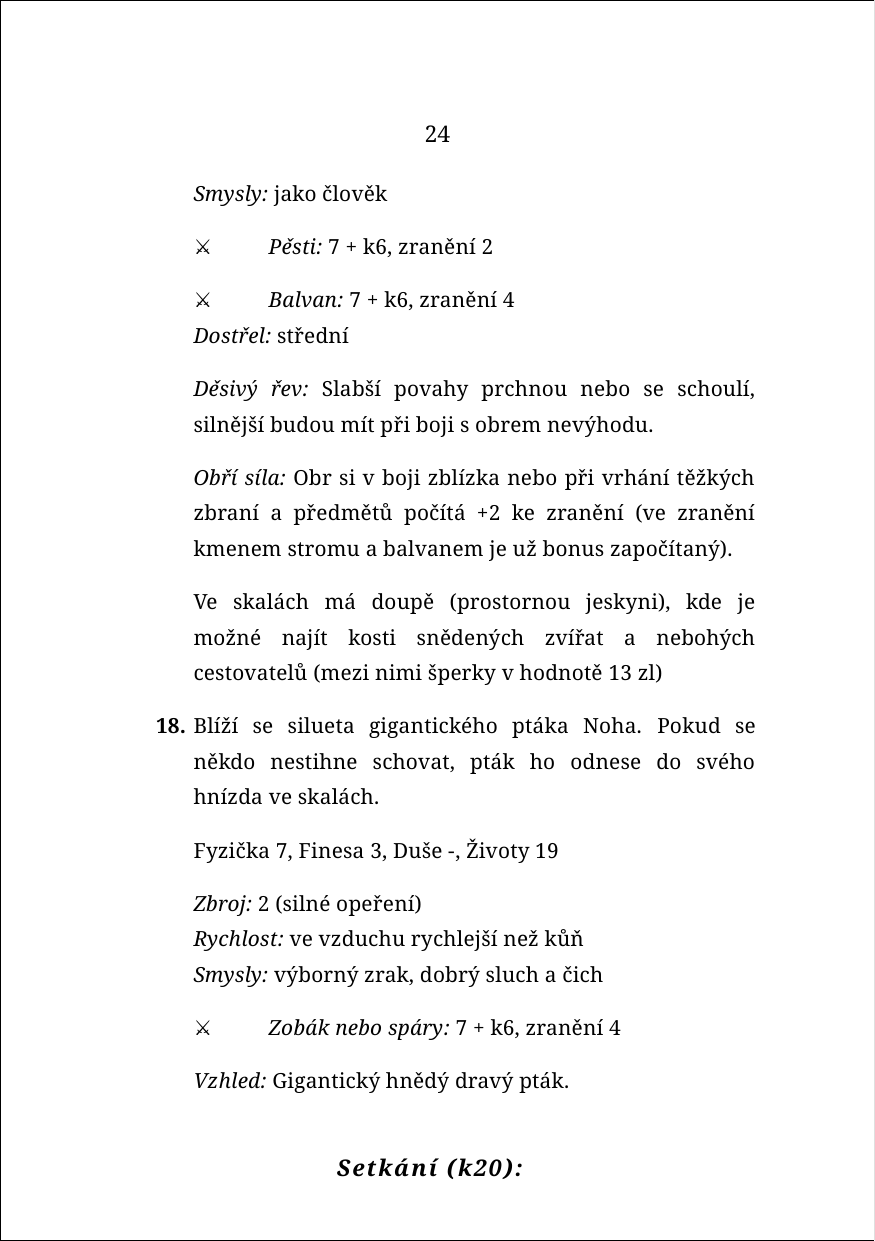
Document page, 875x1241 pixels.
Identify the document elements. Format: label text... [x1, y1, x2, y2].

list Smysly: výborný zrak, dobrý sluch a čich [156, 960, 756, 988]
list Rychlost: ve vzduchu rychlejší než kůň [156, 924, 756, 953]
list ⚔ Pěsti: 7 + k6, zranění 2 [156, 232, 756, 261]
list Zbroj: 2 (silné opeření) [156, 889, 756, 917]
list Obří síla: Obr si v boji zblízka nebo při vrhání těžkých zbraní a předmětů počítá +2 ke zranění (ve zranění kmenem stromu a balvanem je už bonus započítaný). [156, 463, 756, 562]
list Dostřel: střední [156, 321, 756, 349]
list Blíží se silueta gigantického ptáka Noha. Pokud se někdo nestihne schovat, pták ho odnese do svého hnízda ve skalách. [156, 711, 756, 811]
list ⚔ Balvan: 7 + k6, zranění 4 [156, 285, 756, 314]
list Fyzička 7, Finesa 3, Duše -, Životy 19 [156, 836, 756, 864]
list ⚔ Zobák nebo spáry: 7 + k6, zranění 4 [156, 1013, 756, 1042]
list Děsivý řev: Slabší povahy prchnou nebo se schoulí, silnější budou mít při boji s obrem nevýhodu. [156, 374, 756, 438]
list Ve skalách má doupě (prostornou jeskyni), kde je možné najít kosti snědených zvířat a nebohých cestovatelů (mezi nimi šperky v hodnotě 13 zl) [156, 587, 756, 687]
list Smysly: jako člověk [156, 179, 756, 207]
list Vzhled: Gigantický hnědý dravý pták. [156, 1066, 756, 1095]
